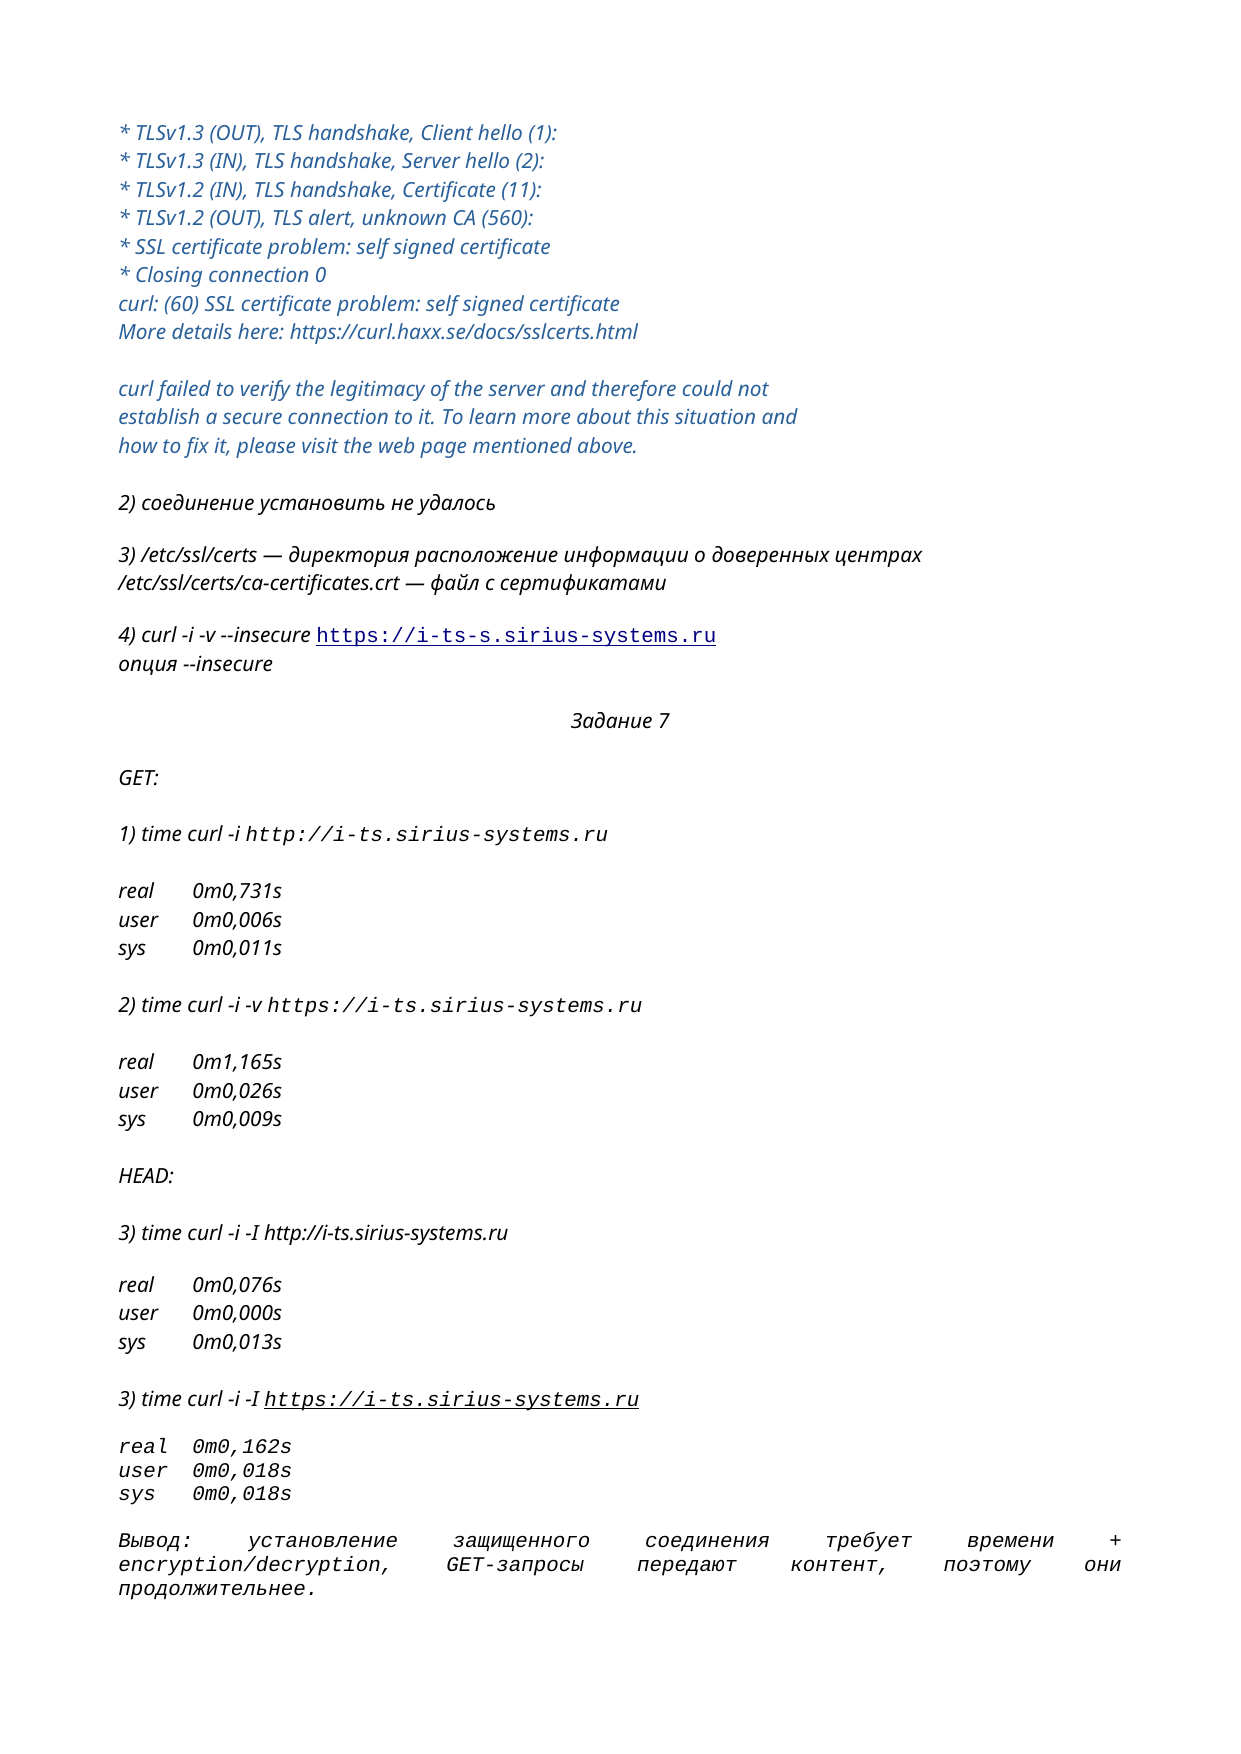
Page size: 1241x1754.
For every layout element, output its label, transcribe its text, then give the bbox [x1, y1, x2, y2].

text real 0m1,165s [118, 1047, 1122, 1076]
text опция --insecure [118, 649, 1122, 677]
text sys 0m0,011s [118, 933, 1122, 962]
text * TLSv1.3 (OUT), TLS handshake, Client hello (1): [118, 118, 1122, 147]
text real 0m0,162s [118, 1436, 1122, 1459]
text user 0m0,026s [118, 1076, 1122, 1104]
text * Closing connection 0 [118, 260, 1122, 289]
text user 0m0,000s [118, 1298, 1122, 1327]
text how to fix it, please visit the web page mentioned above. [118, 431, 1122, 459]
text GET: [118, 763, 1122, 791]
text 2) соединение установить не удалось [118, 488, 1122, 516]
text * TLSv1.2 (OUT), TLS alert, unknown CA (560): [118, 203, 1122, 232]
text real 0m0,076s [118, 1270, 1122, 1298]
text * SSL certificate problem: self signed certificate [118, 232, 1122, 260]
text 3) /etc/ssl/certs — директория расположение информации о доверенных центрах [118, 540, 1122, 568]
text 1) time curl -i http://i-ts.sirius-systems.ru [118, 819, 1122, 848]
text 3) time curl -i -I https://i-ts.sirius-systems.ru [118, 1384, 1122, 1412]
text * TLSv1.2 (IN), TLS handshake, Certificate (11): [118, 175, 1122, 203]
text 3) time curl -i -I http://i-ts.sirius-systems.ru [118, 1218, 1122, 1246]
text HEAD: [118, 1161, 1122, 1189]
text sys 0m0,013s [118, 1327, 1122, 1355]
text More details here: https://curl.haxx.se/docs/sslcerts.html [118, 317, 1122, 346]
text curl failed to verify the legitimacy of the server and therefore could not [118, 374, 1122, 402]
text * TLSv1.3 (IN), TLS handshake, Server hello (2): [118, 147, 1122, 175]
text sys 0m0,018s [118, 1483, 1122, 1507]
text user 0m0,018s [118, 1459, 1122, 1483]
text Задание 7 [118, 706, 1122, 734]
text sys 0m0,009s [118, 1104, 1122, 1133]
text 2) time curl -i -v https://i-ts.sirius-systems.ru [118, 990, 1122, 1019]
text /etc/ssl/certs/ca-certificates.crt — файл с сертификатами [118, 568, 1122, 597]
text curl: (60) SSL certificate problem: self signed certificate [118, 289, 1122, 317]
text Вывод: установление защищенного соединения требует времени + encryption/decryption, GET-запросы передают контент, поэтому они продолжительнее. [118, 1531, 1122, 1601]
text real 0m0,731s [118, 877, 1122, 905]
text 4) curl -i -v --insecure https://i-ts-s.sirius-systems.ru [118, 620, 1122, 649]
text establish a secure connection to it. To learn more about this situation and [118, 402, 1122, 431]
text user 0m0,006s [118, 905, 1122, 933]
